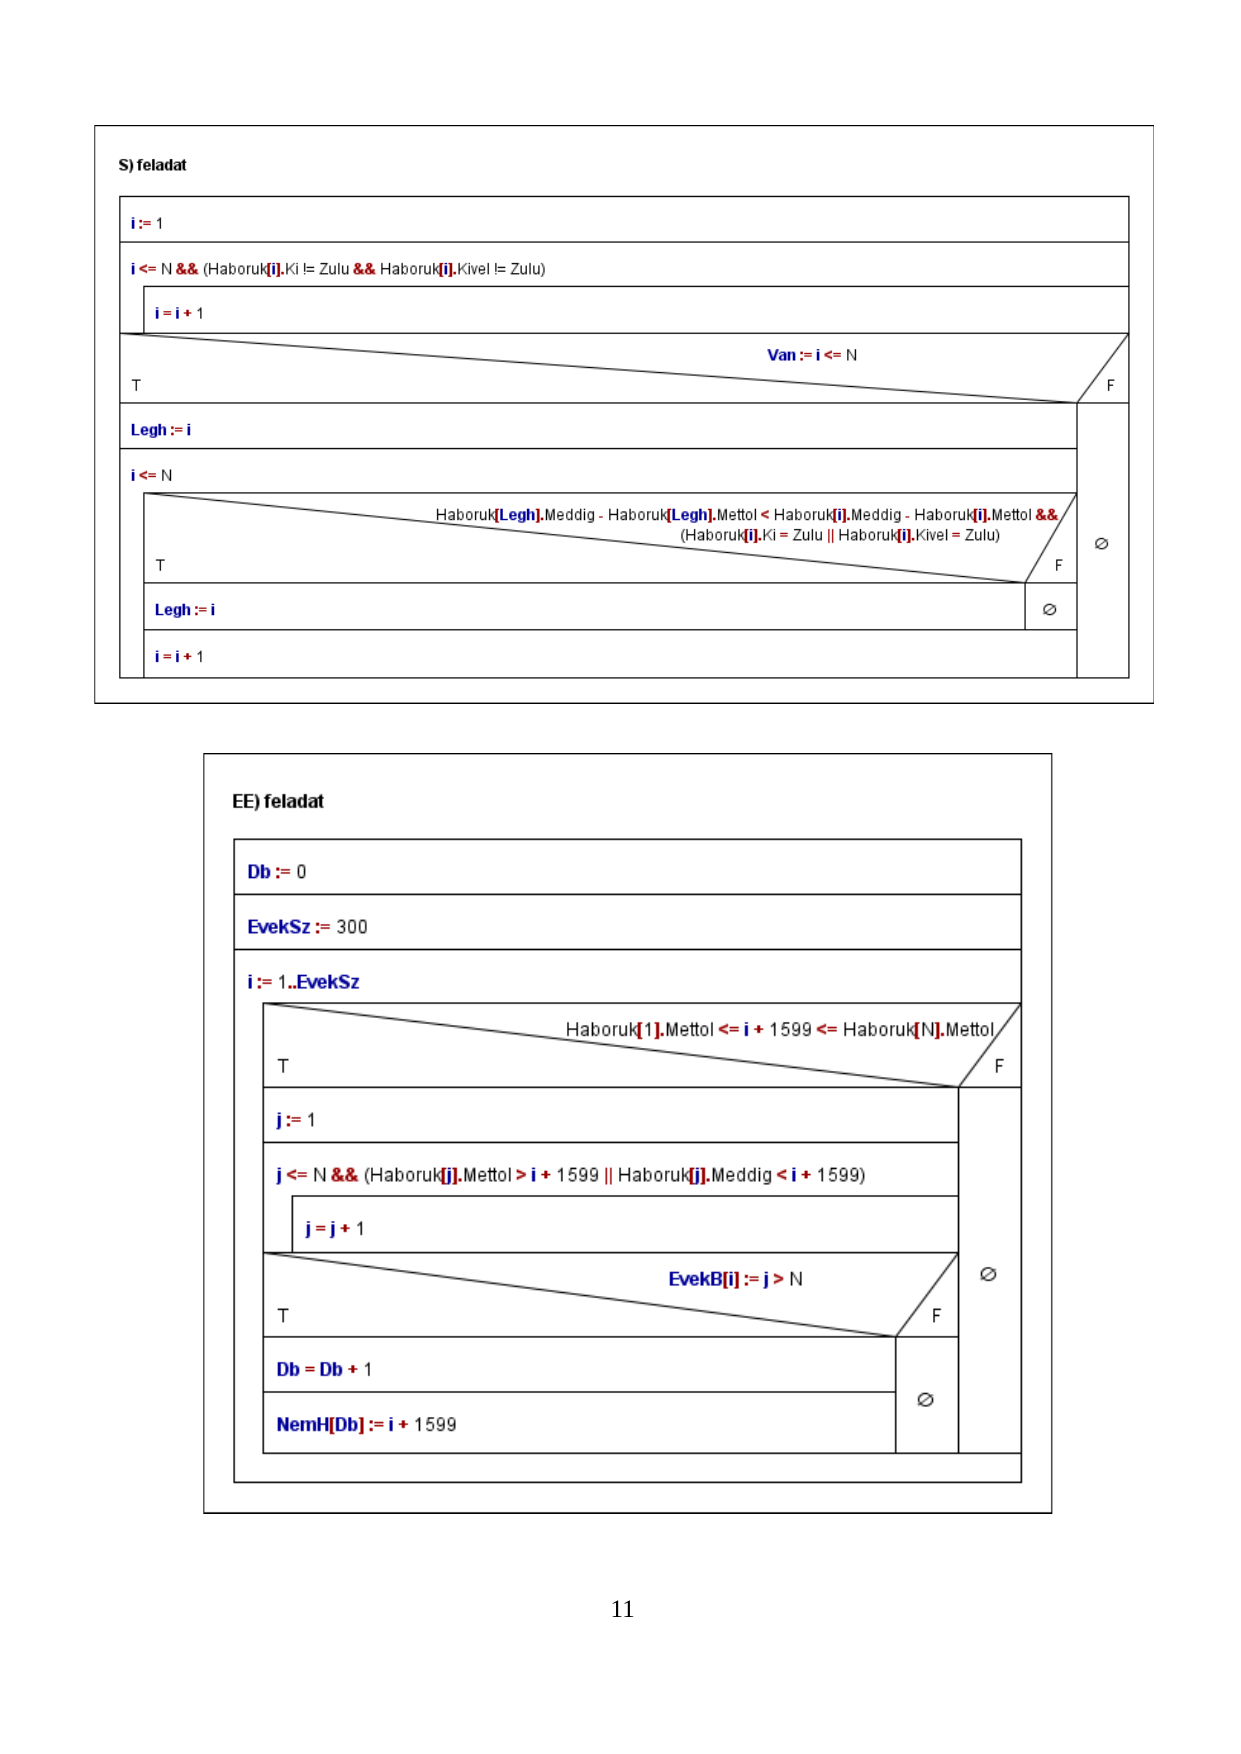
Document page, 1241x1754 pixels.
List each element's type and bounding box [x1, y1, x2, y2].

picture [94, 125, 1154, 704]
picture [203, 753, 1053, 1514]
